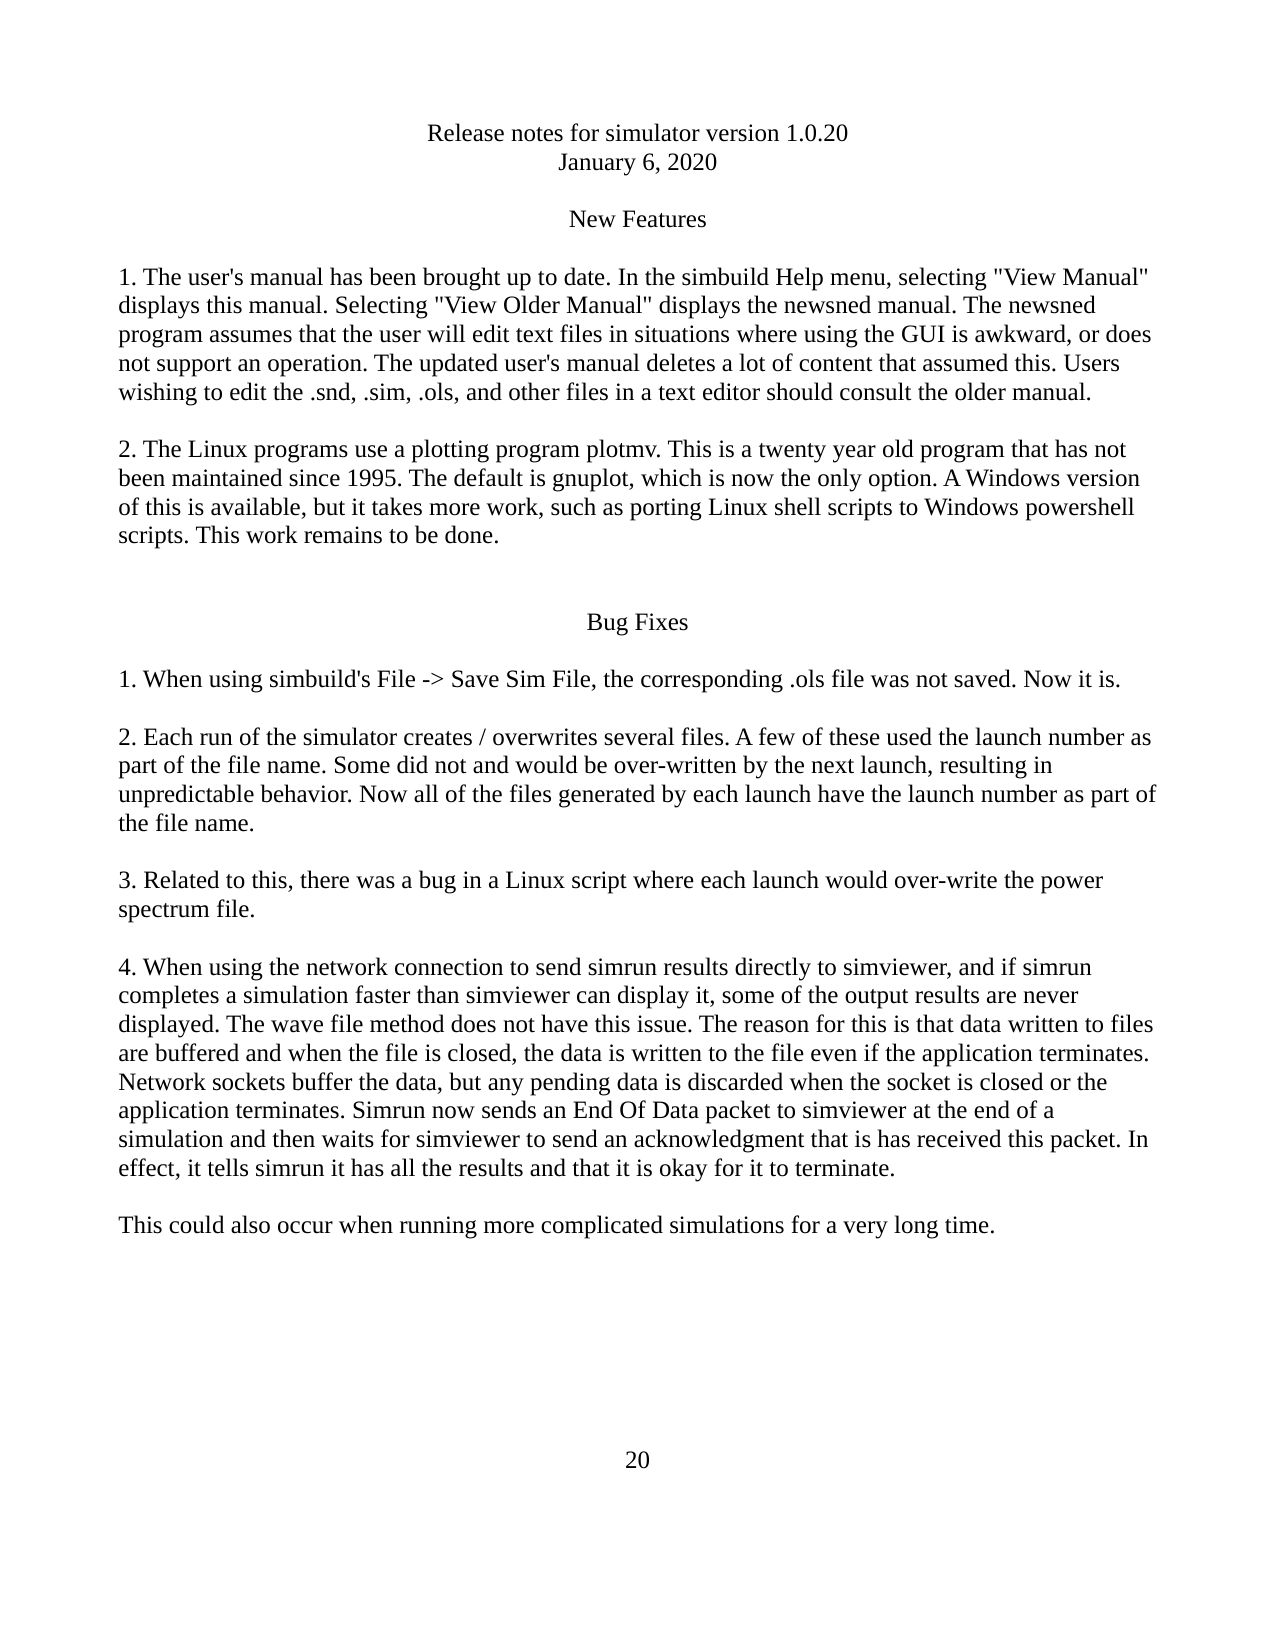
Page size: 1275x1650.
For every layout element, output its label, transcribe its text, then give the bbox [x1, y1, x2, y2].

text 3. Related to this, there was a bug in a Linux script where each launch would over-write the power spectrum file. [118, 866, 1157, 923]
text 4. When using the network connection to send simrun results directly to simviewer, and if simrun completes a simulation faster than simviewer can display it, some of the output results are never displayed. The wave file method does not have this issue. The reason for this is that data written to files are buffered and when the file is closed, the data is written to the file even if the application terminates. Network sockets buffer the data, but any pending data is discarded when the socket is closed or the application terminates. Simrun now sends an End Of Data packet to simviewer at the end of a simulation and then waits for simviewer to send an acknowledgment that is has received this packet. In effect, it tells simrun it has all the results and that it is okay for it to terminate. [118, 952, 1157, 1182]
text Release notes for simulator version 1.0.20 [118, 118, 1157, 147]
text 1. When using simbuild's File -> Save Sim File, the corresponding .ols file was not saved. Now it is. [118, 664, 1157, 693]
text 2. The Linux programs use a plotting program plotmv. This is a twenty year old program that has not been maintained since 1995. The default is gnuplot, which is now the only option. A Windows version of this is available, but it takes more work, such as porting Linux shell scripts to Windows powershell scripts. This work remains to be done. [118, 434, 1157, 549]
text New Features [118, 204, 1157, 233]
text This could also occur when running more complicated simulations for a very long time. [118, 1182, 1157, 1239]
text January 6, 2020 [118, 147, 1157, 176]
text 1. The user's manual has been brought up to date. In the simbuild Help menu, selecting "View Manual" displays this manual. Selecting "View Older Manual" displays the newsned manual. The newsned program assumes that the user will edit text files in situations where using the GUI is awkward, or does not support an operation. The updated user's manual deletes a lot of content that assumed this. Users wishing to edit the .snd, .sim, .ols, and other files in a text editor should consult the older manual. [118, 262, 1157, 406]
text 2. Each run of the simulator creates / overwrites several files. A few of these used the launch number as part of the file name. Some did not and would be over-written by the next launch, resulting in unpredictable behavior. Now all of the files generated by each launch have the launch number as part of the file name. [118, 722, 1157, 837]
text Bug Fixes [118, 607, 1157, 636]
